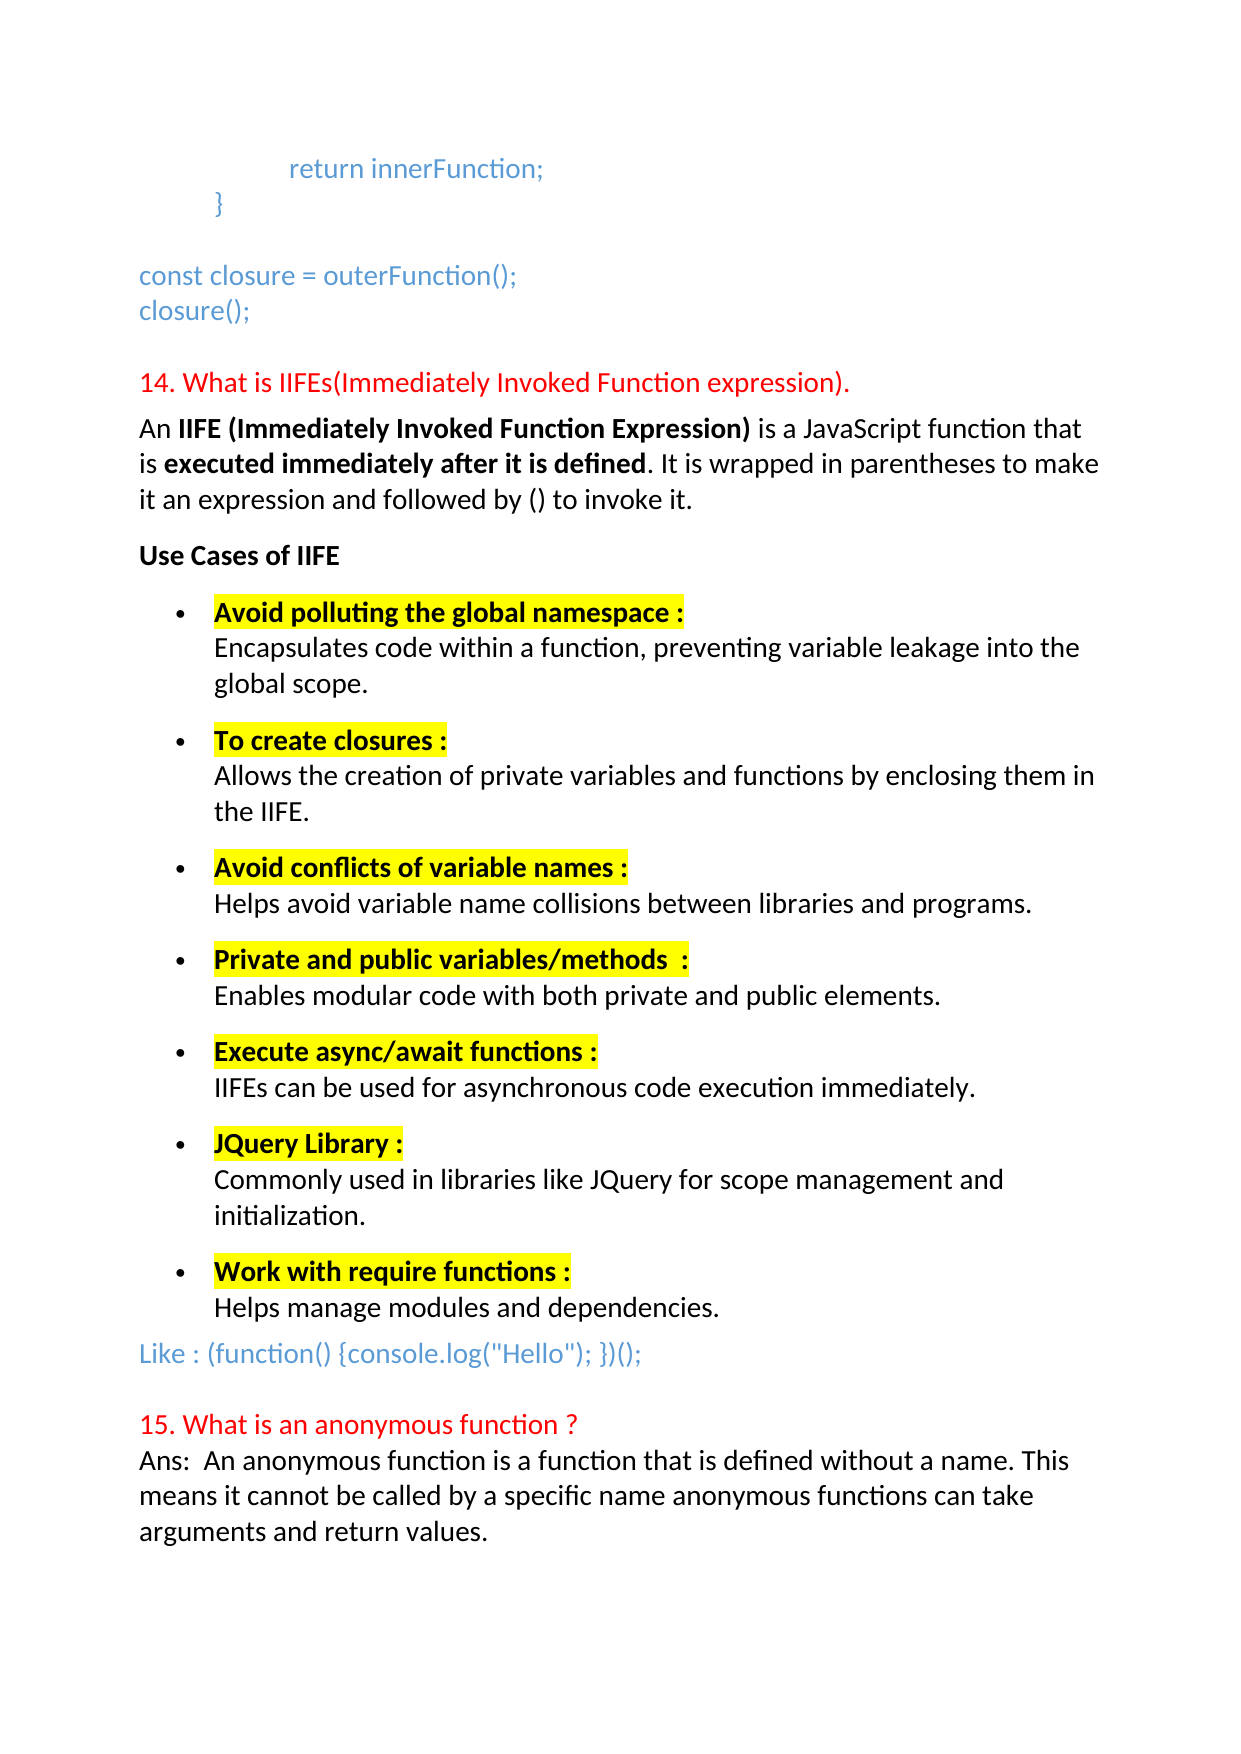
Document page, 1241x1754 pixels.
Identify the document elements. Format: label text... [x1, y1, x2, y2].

list JQuery Library : Commonly used in libraries like JQuery for scope management and initialization. [176, 1126, 1101, 1232]
list To create closures : Allows the creation of private variables and functions by enclosing them in the IIFE. [176, 722, 1101, 828]
list Avoid conflicts of variable names : Helps avoid variable name collisions between libraries and programs. [176, 849, 1101, 921]
text const closure = outerFunction(); [139, 257, 1101, 292]
text An IIFE (Immediately Invoked Function Expression) is a JavaScript function that is executed immediately after it is defined. It is wrapped in parentheses to make it an expression and followed by () to invoke it. [139, 410, 1101, 517]
list Work with require functions : Helps manage modules and dependencies. [176, 1253, 1101, 1324]
text Ans: An anonymous function is a function that is defined without a name. This means it cannot be called by a specific name anonymous functions can take arguments and return values. [139, 1442, 1101, 1549]
text 15. What is an anonymous function ? [139, 1406, 1101, 1442]
list Avoid polluting the global namespace : Encapsulates code within a function, preventing variable leakage into the global scope. [176, 594, 1101, 701]
text return innerFunction; [139, 150, 1101, 186]
subtitle Use Cases of IIFE [139, 537, 1101, 573]
text } [139, 186, 1101, 221]
text Like : (function() {console.log("Hello"); })(); [139, 1335, 1101, 1371]
list Execute async/await functions : IIFEs can be used for asynchronous code execution immediately. [176, 1033, 1101, 1105]
list Private and public variables/methods : Enables modular code with both private and public elements. [176, 941, 1101, 1013]
text 14. What is IIFEs(Immediately Invoked Function expression). [139, 364, 1101, 399]
text closure(); [139, 292, 1101, 328]
